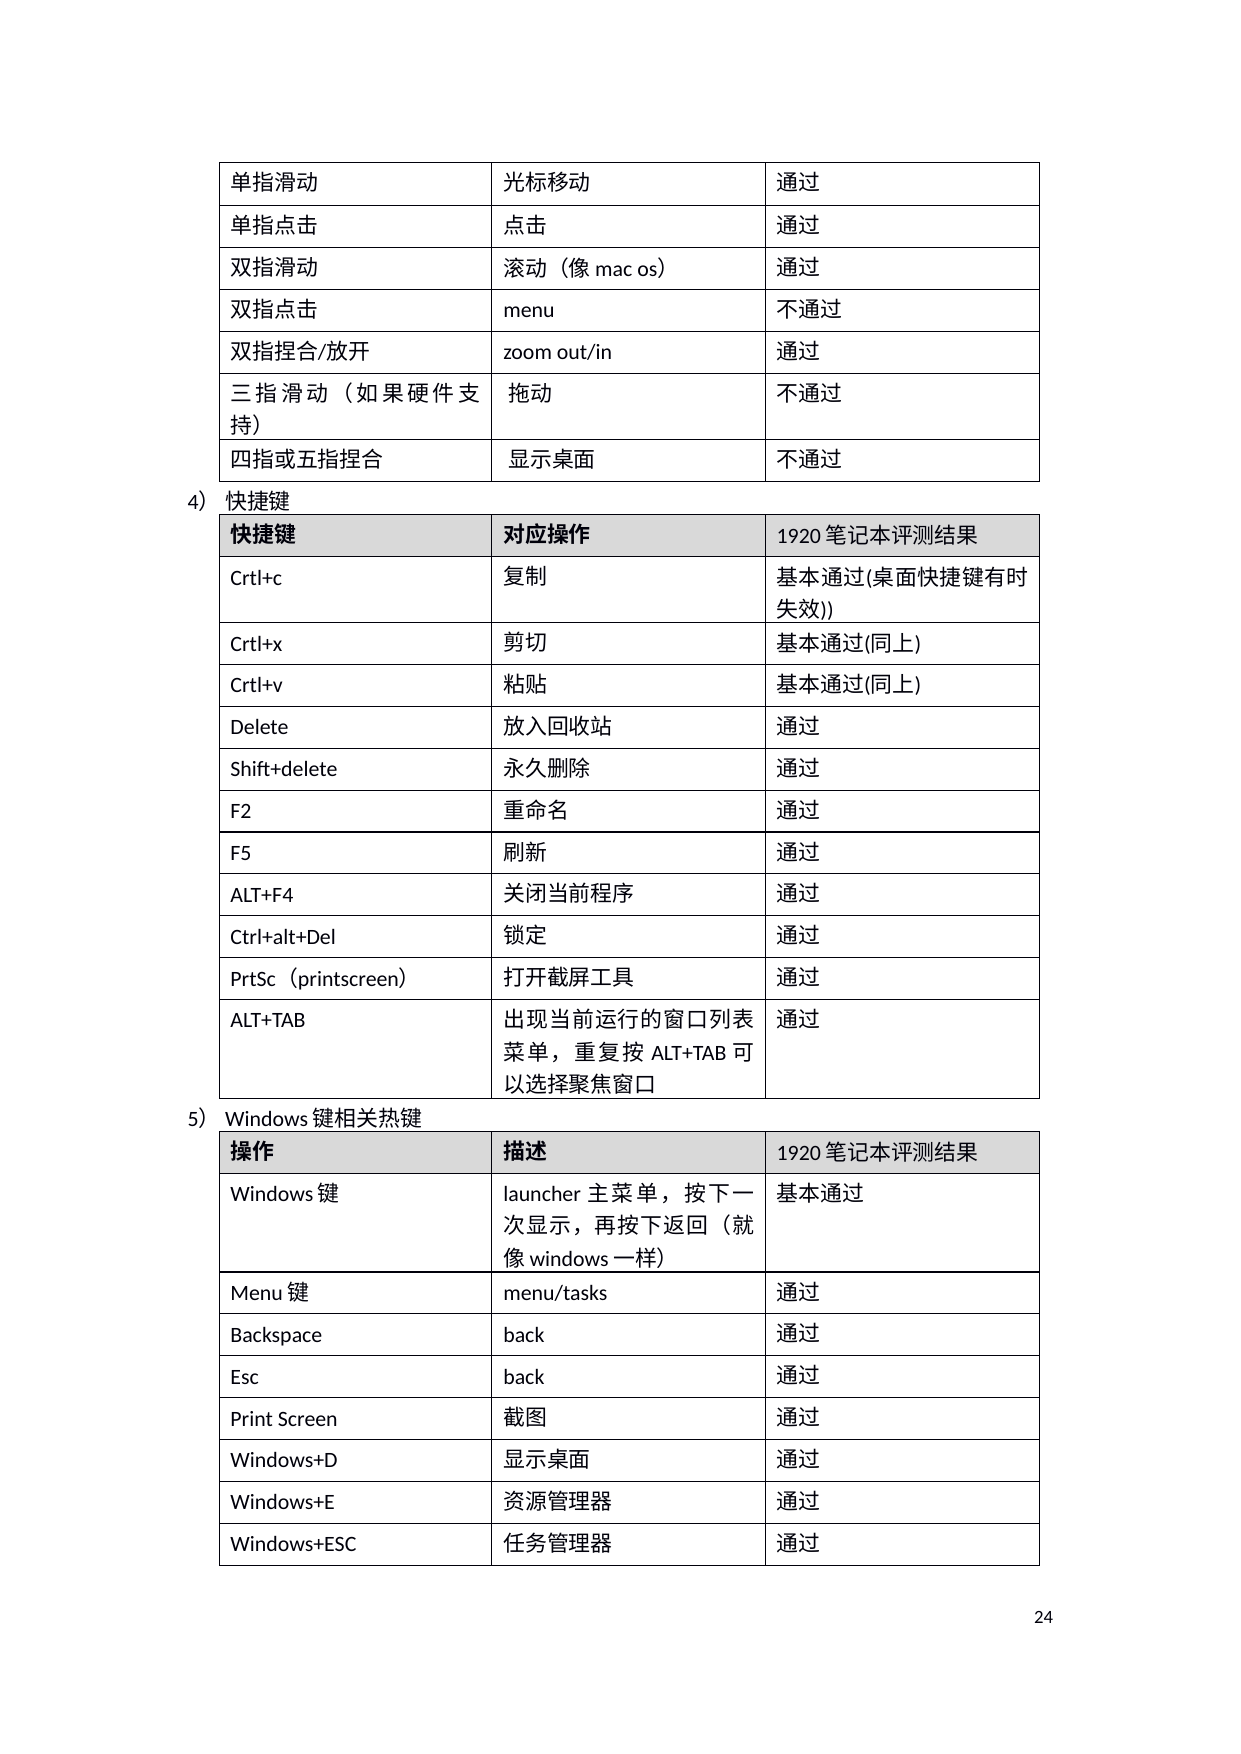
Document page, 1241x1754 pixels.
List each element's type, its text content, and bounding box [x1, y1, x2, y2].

table_cell 基本通过(桌面快捷键有时失效)) [766, 557, 1039, 622]
table_cell PrtSc（printscreen） [220, 958, 491, 999]
table_cell 显示桌面 [492, 440, 765, 481]
table_cell Crtl+c [220, 557, 491, 622]
table_cell Windows+D [220, 1440, 491, 1481]
table_cell 通过 [766, 707, 1039, 748]
table_cell 通过 [766, 874, 1039, 915]
table_cell 永久删除 [492, 749, 765, 789]
table_cell 重命名 [492, 791, 765, 831]
table_cell Menu键 [220, 1273, 491, 1313]
table_cell 刷新 [492, 833, 765, 873]
table_cell 不通过 [766, 440, 1039, 481]
table_cell Crtl+v [220, 665, 491, 706]
table_cell 基本通过(同上) [766, 665, 1039, 706]
table_cell 滚动（像mac os） [492, 248, 765, 289]
table_cell Esc [220, 1356, 491, 1397]
table_cell 光标移动 [492, 163, 765, 205]
table_cell 通过 [766, 1440, 1039, 1481]
table_cell 显示桌面 [492, 1440, 765, 1481]
table_cell back [492, 1356, 765, 1397]
table_cell 通过 [766, 958, 1039, 999]
table_cell 关闭当前程序 [492, 874, 765, 915]
table_cell 出现当前运行的窗口列表菜单，重复按ALT+TAB可以选择聚焦窗口 [492, 1000, 765, 1097]
table_header 1920笔记本评测结果 [766, 1132, 1039, 1173]
table_cell 通过 [766, 1273, 1039, 1313]
table_header 描述 [492, 1132, 765, 1173]
list 快捷键 [187, 482, 1053, 514]
table_cell 通过 [766, 163, 1039, 205]
table_header 对应操作 [492, 515, 765, 556]
table_cell 通过 [766, 833, 1039, 873]
table_cell 资源管理器 [492, 1482, 765, 1523]
table_cell 单指点击 [220, 206, 491, 247]
table_cell 点击 [492, 206, 765, 247]
table_cell 通过 [766, 791, 1039, 831]
table_cell menu/tasks [492, 1273, 765, 1313]
table_cell 通过 [766, 1356, 1039, 1397]
table_cell Backspace [220, 1314, 491, 1355]
table_cell ALT+F4 [220, 874, 491, 915]
table_cell Ctrl+alt+Del [220, 916, 491, 957]
table_cell 通过 [766, 248, 1039, 289]
table_cell 通过 [766, 1314, 1039, 1355]
table_cell Windows+ESC [220, 1524, 491, 1564]
table_cell F2 [220, 791, 491, 831]
table_cell 通过 [766, 332, 1039, 373]
table_cell launcher主菜单，按下一次显示，再按下返回（就像windows一样） [492, 1174, 765, 1271]
table_cell 通过 [766, 206, 1039, 247]
table_cell 剪切 [492, 623, 765, 664]
table_header 快捷键 [220, 515, 491, 556]
table_cell 拖动 [492, 374, 765, 439]
table_cell 放入回收站 [492, 707, 765, 748]
table_cell 三指滑动（如果硬件支持） [220, 374, 491, 439]
table_cell menu [492, 290, 765, 331]
table_cell 通过 [766, 1398, 1039, 1439]
table_cell 通过 [766, 1524, 1039, 1564]
table_cell 锁定 [492, 916, 765, 957]
table_cell 截图 [492, 1398, 765, 1439]
table_header 1920笔记本评测结果 [766, 515, 1039, 556]
table_cell 通过 [766, 916, 1039, 957]
table_cell Shift+delete [220, 749, 491, 789]
table_cell 单指滑动 [220, 163, 491, 205]
table_cell back [492, 1314, 765, 1355]
table_cell F5 [220, 833, 491, 873]
table_cell 四指或五指捏合 [220, 440, 491, 481]
table_cell ALT+TAB [220, 1000, 491, 1097]
table_cell 双指捏合/放开 [220, 332, 491, 373]
table_cell Windows键 [220, 1174, 491, 1271]
table_cell 任务管理器 [492, 1524, 765, 1564]
table_cell 基本通过(同上) [766, 623, 1039, 664]
table_cell 通过 [766, 1482, 1039, 1523]
table_cell 双指滑动 [220, 248, 491, 289]
table_cell 粘贴 [492, 665, 765, 706]
table_cell Print Screen [220, 1398, 491, 1439]
table_cell 基本通过 [766, 1174, 1039, 1271]
table_cell 不通过 [766, 374, 1039, 439]
table_cell 复制 [492, 557, 765, 622]
table_cell 不通过 [766, 290, 1039, 331]
table_cell zoom out/in [492, 332, 765, 373]
table_cell Crtl+x [220, 623, 491, 664]
table_cell 双指点击 [220, 290, 491, 331]
table_cell 打开截屏工具 [492, 958, 765, 999]
list Windows键相关热键 [187, 1098, 1053, 1131]
table_cell 通过 [766, 1000, 1039, 1097]
table_cell 通过 [766, 749, 1039, 789]
table_header 操作 [220, 1132, 491, 1173]
table_cell Delete [220, 707, 491, 748]
table_cell Windows+E [220, 1482, 491, 1523]
